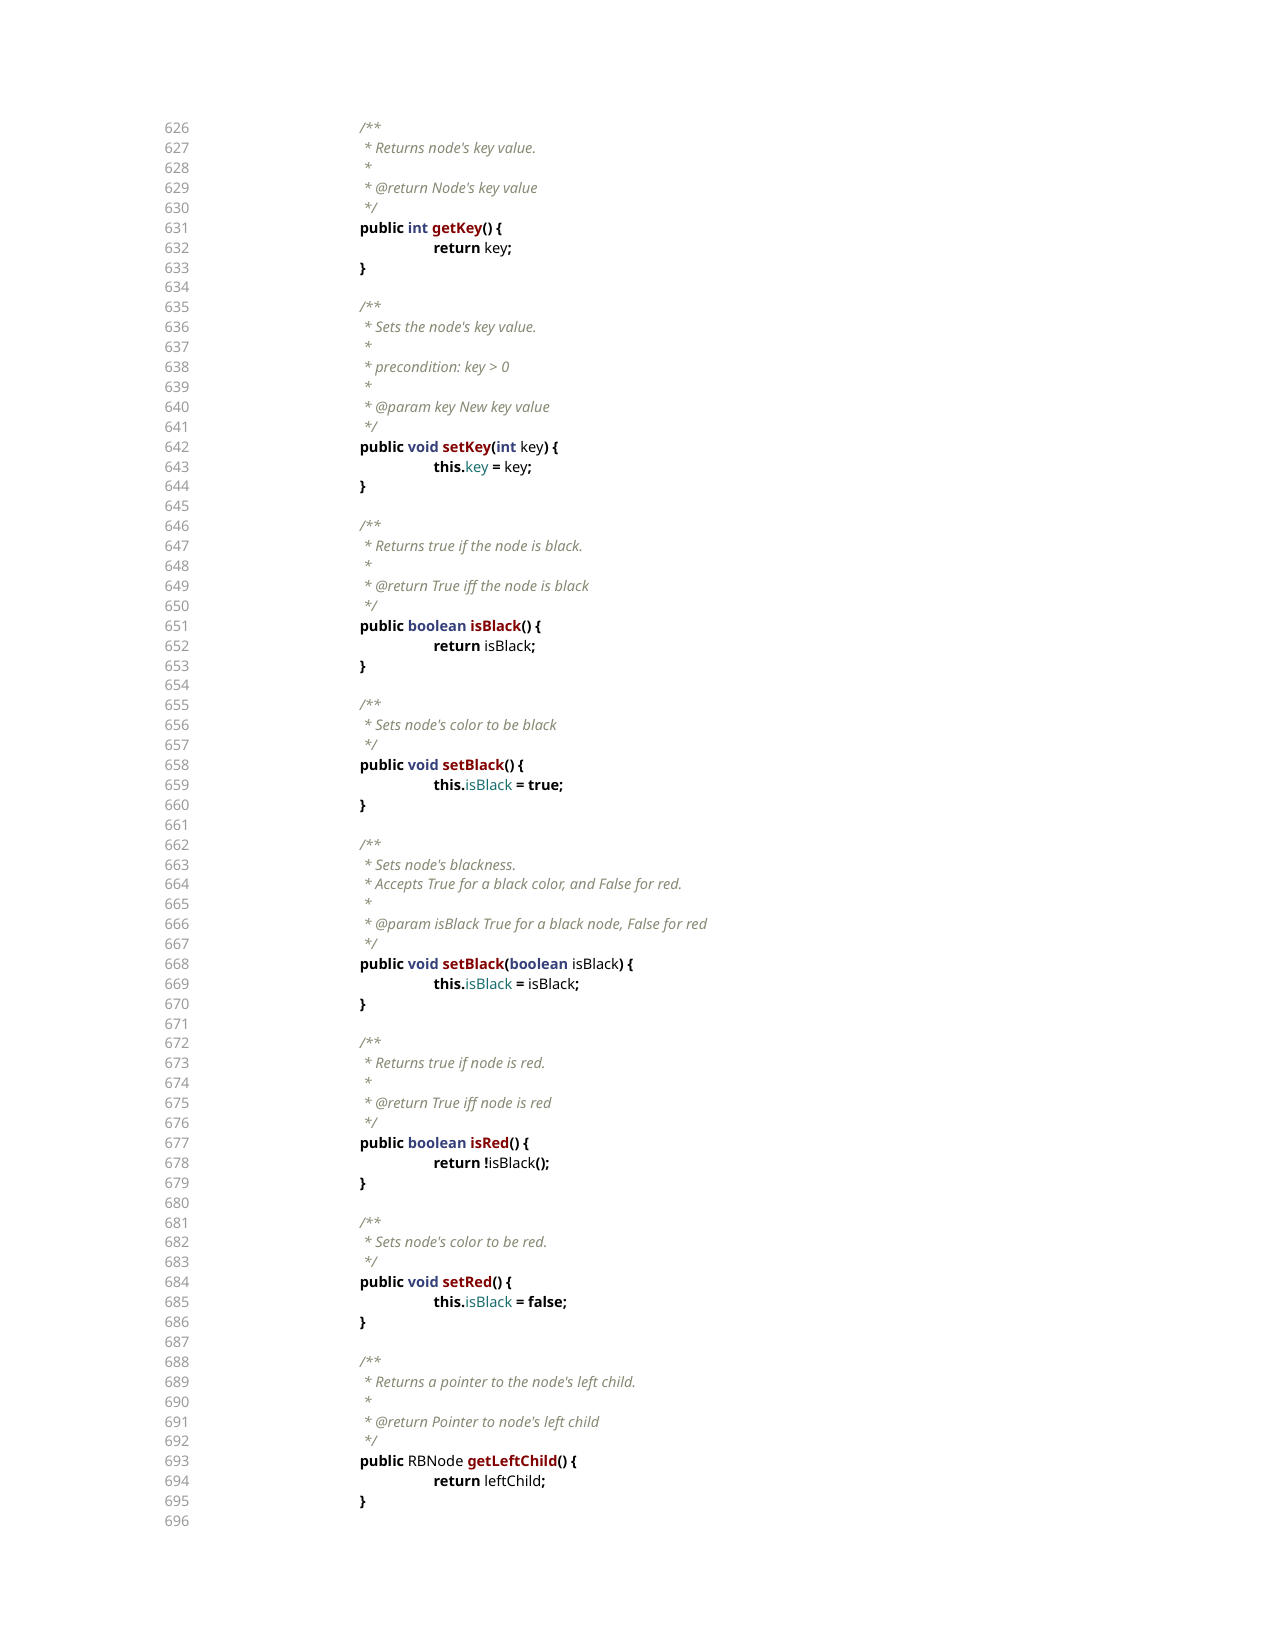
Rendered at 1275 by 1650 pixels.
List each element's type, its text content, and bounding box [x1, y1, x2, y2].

table_header 626 627 628 629 630 631 632 633 634 635 636 637 638 639 640 641 642 643 644 645 646 647 648 649 650 651 652 653 654 655 656 657 658 659 660 661 662 663 664 665 666 667 668 669 670 671 672 673 674 675 676 677 678 679 680 681 682 683 684 685 686 687 688 689 690 691 692 693 694 695 696 [139, 118, 201, 1531]
table_header /** * Returns node's key value. * * @return Node's key value */ public int getKey() { return key; } /** * Sets the node's key value. * * precondition: key > 0 * * @param key New key value */ public void setKey(int key) { this.key = key; } /** * Returns true if the node is black. * * @return True iff the node is black */ public boolean isBlack() { return isBlack; } /** * Sets node's color to be black */ public void setBlack() { this.isBlack = true; } /** * Sets node's blackness. * Accepts True for a black color, and False for red. * * @param isBlack True for a black node, False for red */ public void setBlack(boolean isBlack) { this.isBlack = isBlack; } /** * Returns true if node is red. * * @return True iff node is red */ public boolean isRed() { return !isBlack(); } /** * Sets node's color to be red. */ public void setRed() { this.isBlack = false; } /** * Returns a pointer to the node's left child. * * @return Pointer to node's left child */ public RBNode getLeftChild() { return leftChild; } [201, 118, 1109, 1531]
